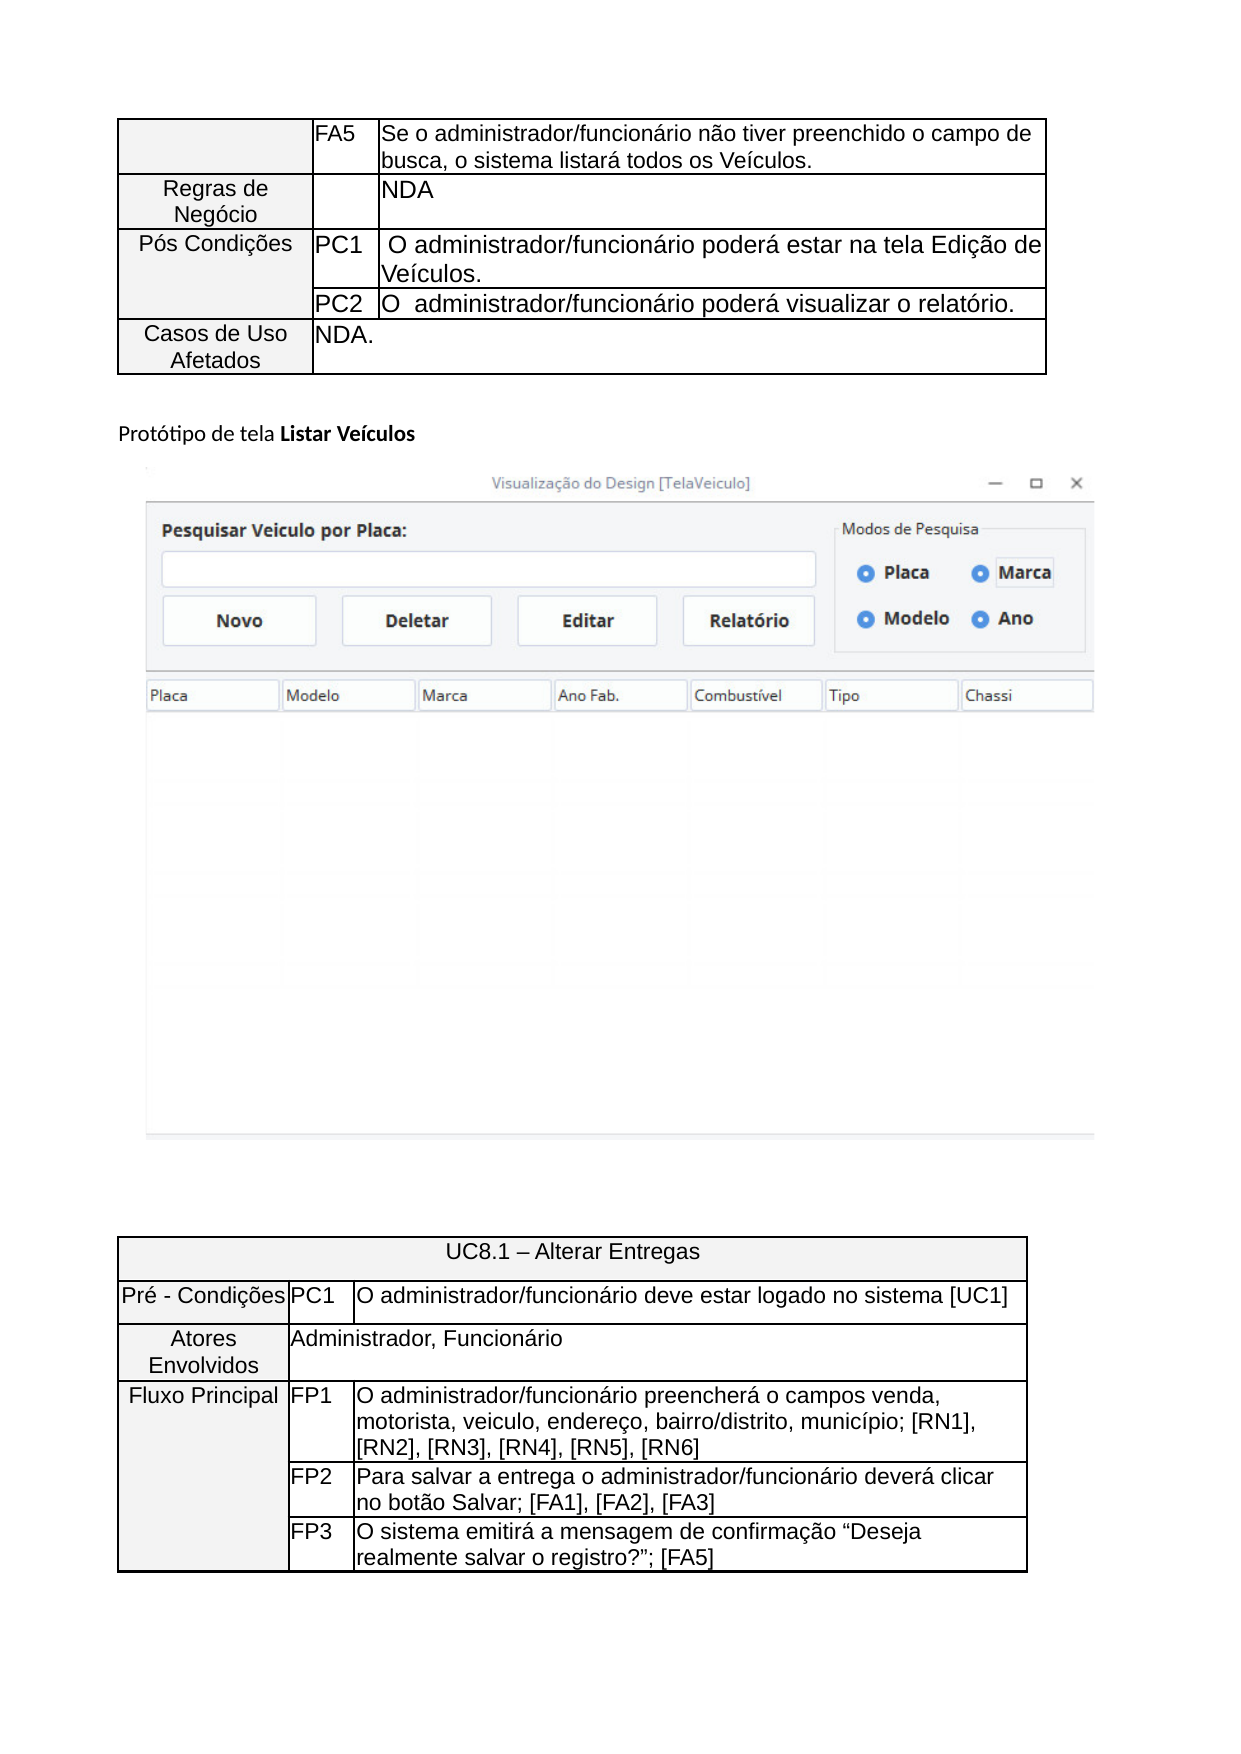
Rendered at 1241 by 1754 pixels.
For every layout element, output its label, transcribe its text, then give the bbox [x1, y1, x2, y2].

table_header UC8.1 – Alterar Entregas [119, 1238, 1026, 1279]
table_cell O administrador/funcionário preencherá o campos venda, motorista, veiculo, endereço, bairro/distrito, município; [RN1], [RN2], [RN3], [RN4], [RN5], [RN6] [355, 1382, 1026, 1461]
table_cell Fluxo Principal [119, 1382, 288, 1570]
table_cell [314, 175, 378, 228]
table_cell FP1 [290, 1382, 353, 1461]
table_cell Para salvar a entrega o administrador/funcionário deverá clicar no botão Salvar; [FA1], [FA2], [FA3] [355, 1463, 1026, 1516]
table_cell O administrador/funcionário poderá estar na tela Edição de Veículos. [380, 230, 1045, 287]
table_cell Atores Envolvidos [119, 1325, 288, 1379]
table_cell FP3 [290, 1518, 353, 1570]
table_cell Pré - Condições [119, 1282, 288, 1323]
table_cell O sistema emitirá a mensagem de confirmação “Deseja realmente salvar o registro?”; [FA5] [355, 1518, 1026, 1570]
table_cell FA5 [314, 120, 378, 173]
table_cell Casos de Uso Afetados [119, 320, 312, 373]
table_cell Pós Condições [119, 230, 312, 318]
text Protótipo de tela Listar Veículos [118, 419, 1122, 448]
table_cell NDA [380, 175, 1045, 228]
table_cell PC1 [314, 230, 378, 287]
table_cell Administrador, Funcionário [290, 1325, 1026, 1379]
table_cell Regras de Negócio [119, 175, 312, 228]
table_cell FP2 [290, 1463, 353, 1516]
table_cell Se o administrador/funcionário não tiver preenchido o campo de busca, o sistema listará todos os Veículos. [380, 120, 1045, 173]
table_cell PC1 [290, 1282, 353, 1323]
table_cell O administrador/funcionário poderá visualizar o relatório. [380, 289, 1045, 318]
picture [145, 467, 1095, 1140]
table_cell NDA. [314, 320, 1045, 373]
table_cell O administrador/funcionário deve estar logado no sistema [UC1] [355, 1282, 1026, 1323]
table_cell PC2 [314, 289, 378, 318]
table_cell [119, 120, 312, 173]
